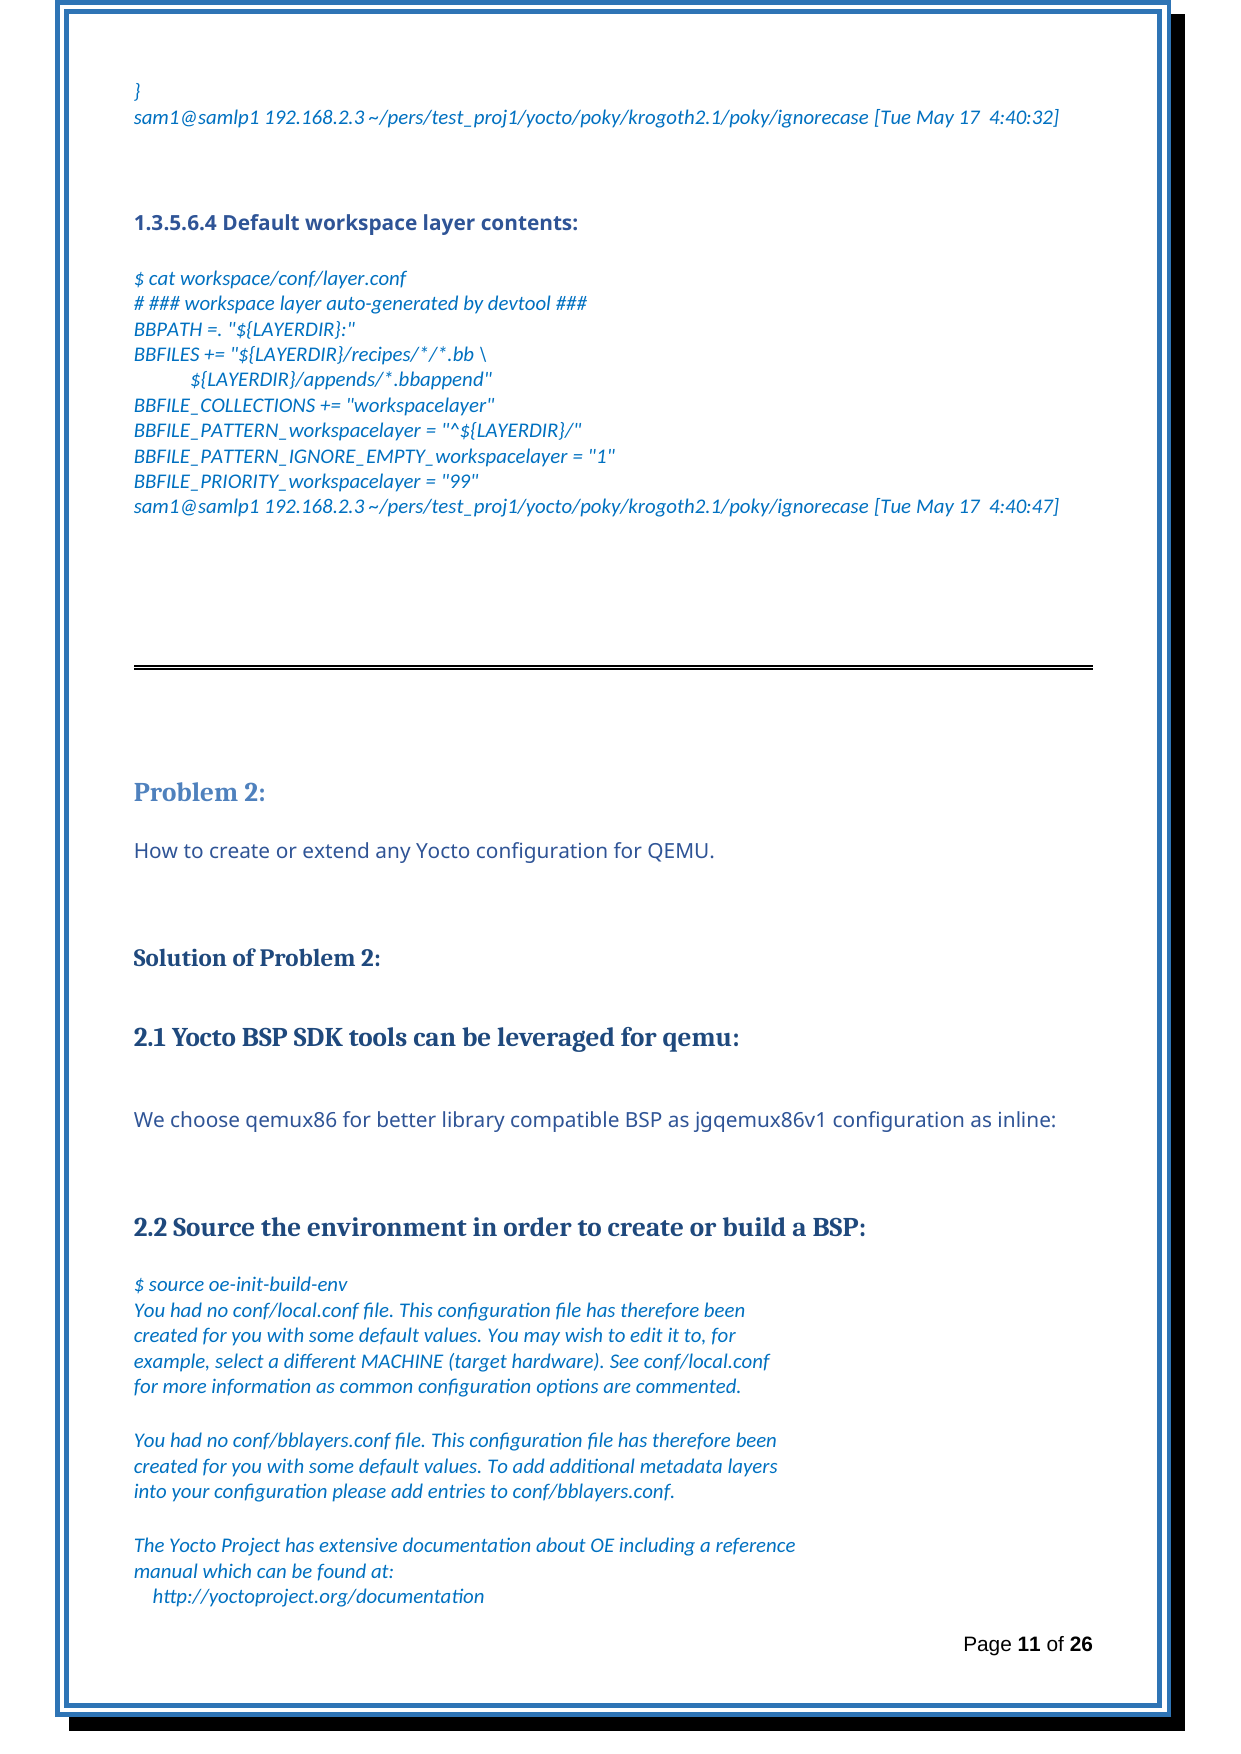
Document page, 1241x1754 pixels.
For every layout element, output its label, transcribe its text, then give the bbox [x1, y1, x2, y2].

subtitle 2.1 Yocto BSP SDK tools can be leveraged for qemu: [133, 1022, 1093, 1053]
subtitle 1.3.5.6.4 Default workspace layer contents: [133, 208, 1093, 236]
text $ cat workspace/conf/layer.conf [133, 265, 1093, 290]
text http://yoctoproject.org/documentation [133, 1583, 1093, 1609]
text into your configuration please add entries to conf/bblayers.conf. [133, 1478, 1093, 1504]
text created for you with some default values. You may wish to edit it to, for [133, 1322, 1093, 1348]
subtitle Solution of Problem 2: [133, 943, 1093, 972]
text } [133, 79, 1093, 104]
text How to create or extend any Yocto configuration for QEMU. [133, 837, 1093, 865]
text You had no conf/local.conf file. This configuration file has therefore been [133, 1297, 1093, 1322]
text BBFILE_COLLECTIONS += "workspacelayer" [133, 392, 1093, 417]
subtitle Problem 2: [133, 777, 1093, 808]
subtitle 2.2 Source the environment in order to create or build a BSP: [133, 1212, 1093, 1243]
text BBFILE_PATTERN_IGNORE_EMPTY_workspacelayer = "1" [133, 443, 1093, 468]
text # ### workspace layer auto-generated by devtool ### [133, 290, 1093, 316]
text sam1@samlp1 192.168.2.3 ~/pers/test_proj1/yocto/poky/krogoth2.1/poky/ignorecase [Tue May 17 4:40:47] [133, 494, 1093, 519]
text example, select a different MACHINE (target hardware). See conf/local.conf [133, 1348, 1093, 1373]
text You had no conf/bblayers.conf file. This configuration file has therefore been [133, 1427, 1093, 1453]
text sam1@samlp1 192.168.2.3 ~/pers/test_proj1/yocto/poky/krogoth2.1/poky/ignorecase [Tue May 17 4:40:32] [133, 104, 1093, 129]
text $ source oe-init-build-env [133, 1272, 1093, 1297]
text manual which can be found at: [133, 1558, 1093, 1583]
text BBFILE_PRIORITY_workspacelayer = "99" [133, 468, 1093, 494]
text BBFILES += "${LAYERDIR}/recipes/*/*.bb \ [133, 341, 1093, 367]
text BBFILE_PATTERN_workspacelayer = "^${LAYERDIR}/" [133, 417, 1093, 443]
text We choose qemux86 for better library compatible BSP as jgqemux86v1 configuration as inline: [133, 1105, 1093, 1133]
text created for you with some default values. To add additional metadata layers [133, 1453, 1093, 1478]
text for more information as common configuration options are commented. [133, 1373, 1093, 1399]
text The Yocto Project has extensive documentation about OE including a reference [133, 1532, 1093, 1558]
text BBPATH =. "${LAYERDIR}:" [133, 316, 1093, 341]
text ${LAYERDIR}/appends/*.bbappend" [133, 367, 1093, 392]
